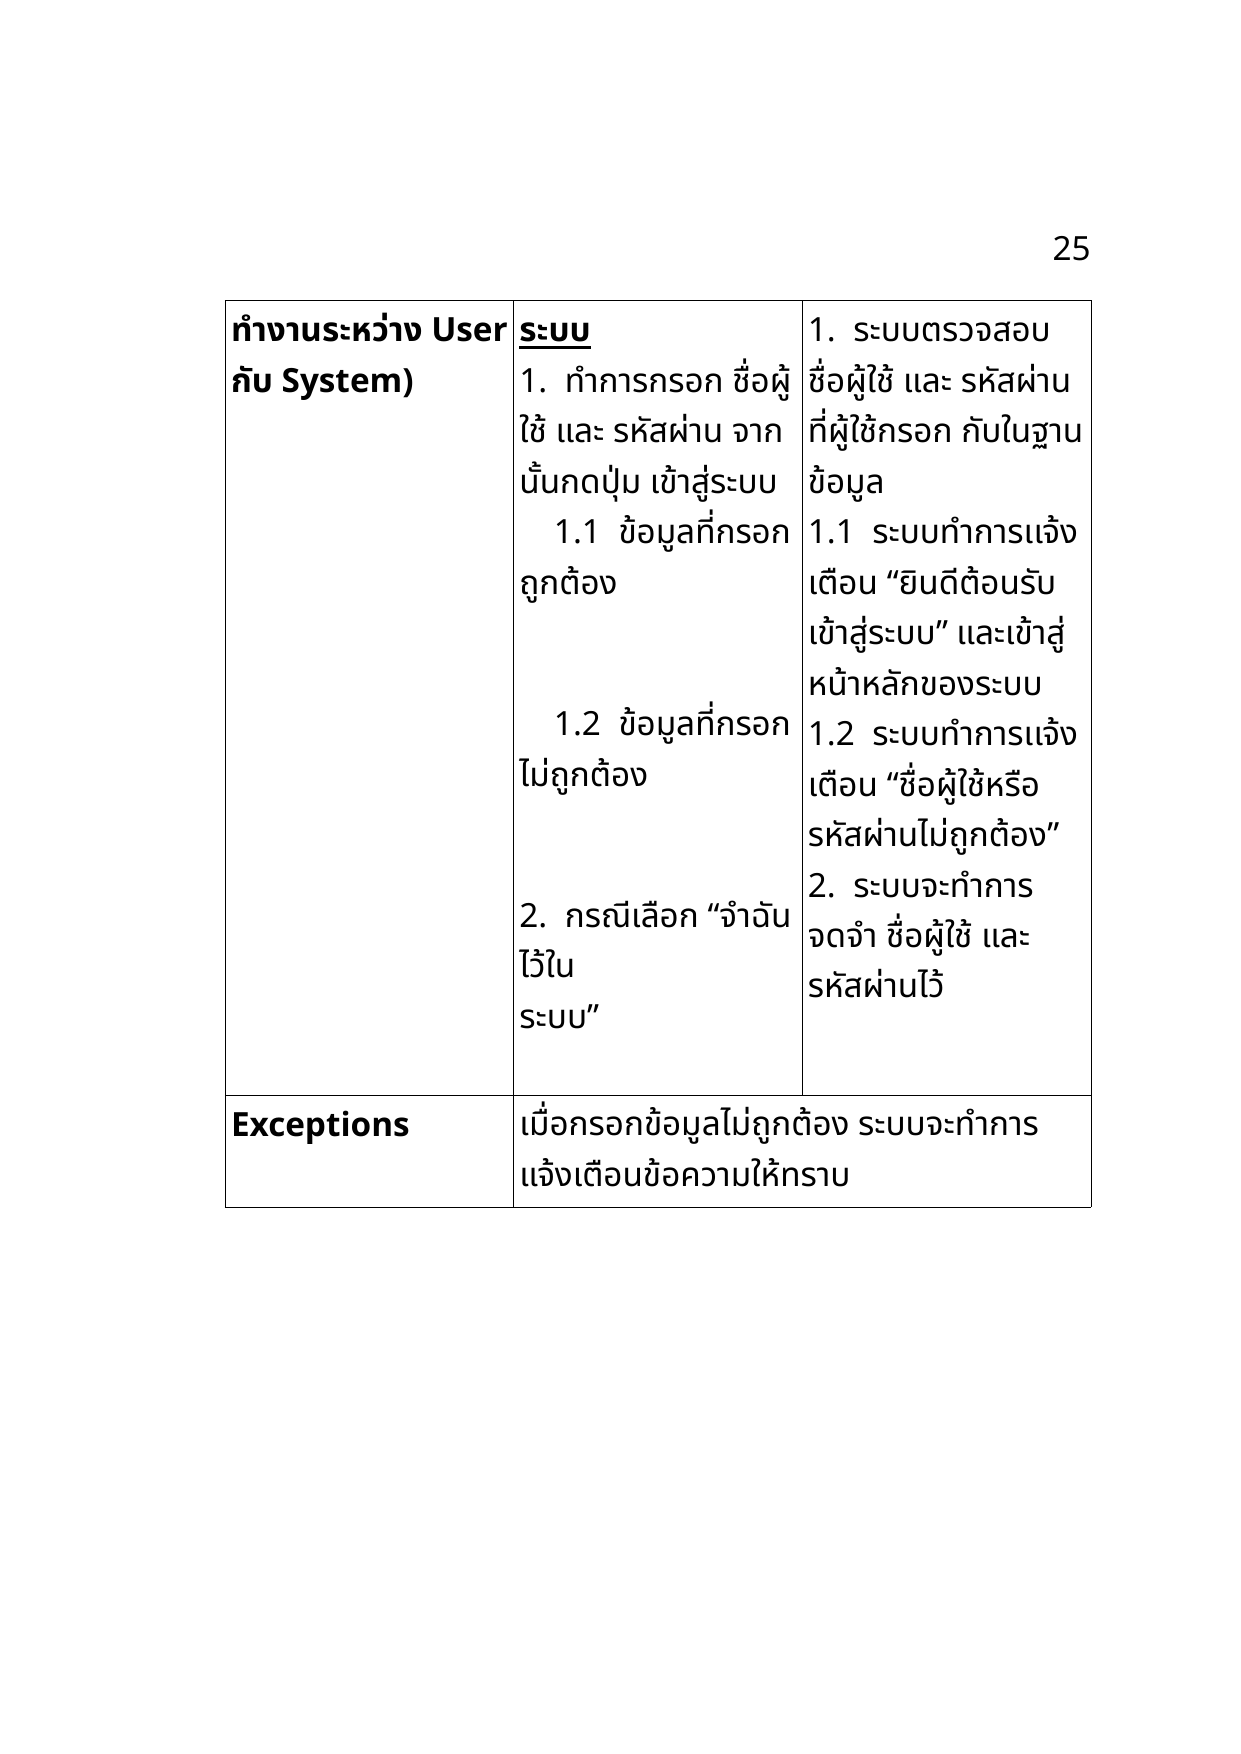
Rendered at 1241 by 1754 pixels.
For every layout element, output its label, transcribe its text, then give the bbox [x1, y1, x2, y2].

table_cell ระบบ 1. ทำการกรอก ชื่อผู้ใช้ และ รหัสผ่าน จากนั้นกดปุ่ม เข้าสู่ระบบ 1.1 ข้อมูลที่กรอกถูกต้อง 1.2 ข้อมูลที่กรอกไม่ถูกต้อง 2. กรณีเลือก “จำฉันไว้ใน ระบบ” [514, 301, 802, 1094]
table_cell Exceptions [226, 1096, 513, 1207]
table_cell ทำงานระหว่าง User กับ System) [226, 301, 513, 1094]
table_cell 1. ระบบตรวจสอบ ชื่อผู้ใช้ และ รหัสผ่าน ที่ผู้ใช้กรอก กับในฐานข้อมูล 1.1 ระบบทำการเเจ้งเตือน “ยินดีต้อนรับเข้าสู่ระบบ” และเข้าสู่หน้าหลักของระบบ 1.2 ระบบทำการเเจ้งเตือน “ชื่อผู้ใช้หรือรหัสผ่านไม่ถูกต้อง” 2. ระบบจะทำการจดจำ ชื่อผู้ใช้ และรหัสผ่านไว้ [803, 301, 1091, 1094]
table_cell เมื่อกรอกข้อมูลไม่ถูกต้อง ระบบจะทำการแจ้งเตือนข้อความให้ทราบ [514, 1096, 1091, 1207]
